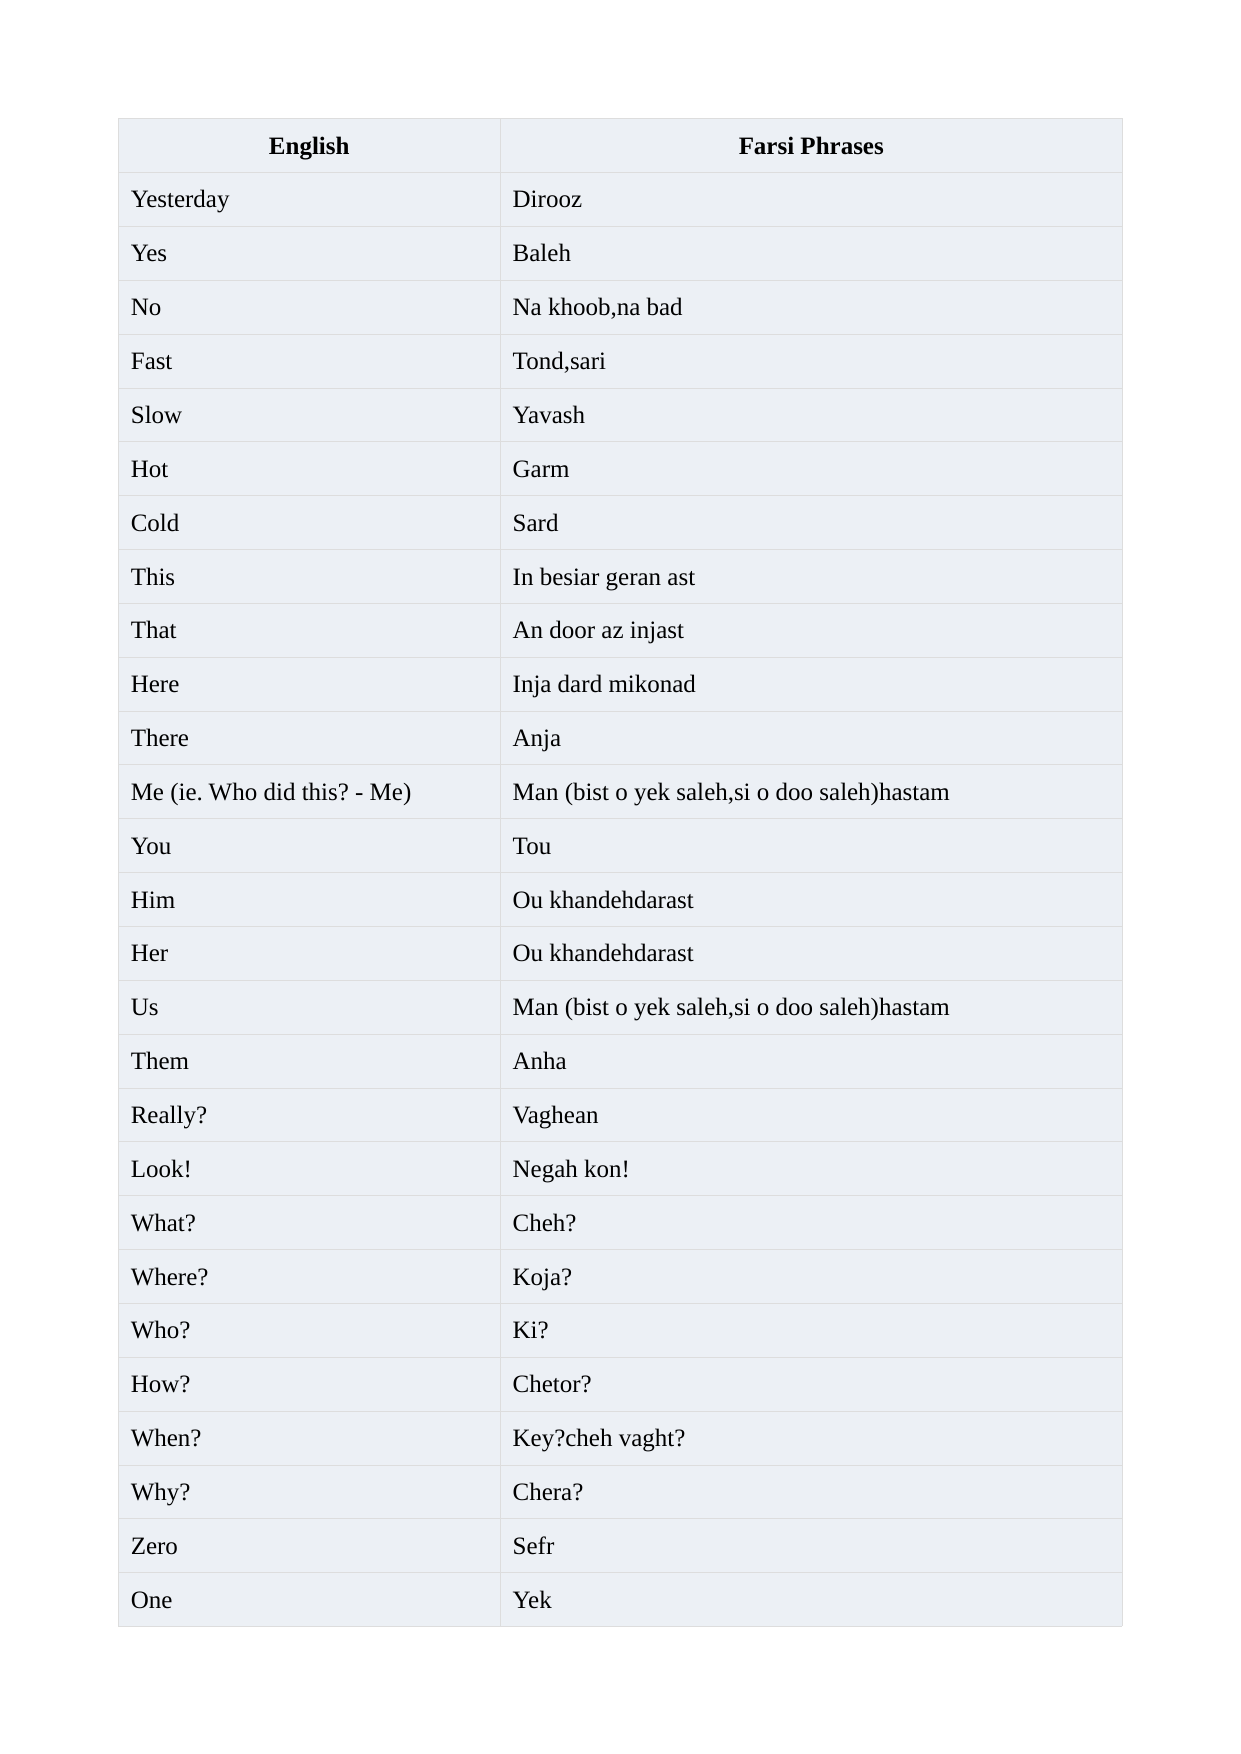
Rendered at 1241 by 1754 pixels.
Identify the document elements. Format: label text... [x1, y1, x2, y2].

table_cell Na khoob,na bad [501, 281, 1122, 333]
table_cell Vaghean [501, 1089, 1122, 1141]
table_cell Ou khandehdarast [501, 873, 1122, 926]
table_cell Ou khandehdarast [501, 927, 1122, 980]
table_cell Dirooz [501, 173, 1122, 226]
table_cell Here [119, 658, 500, 711]
table_cell Slow [119, 389, 500, 441]
table_cell Man (bist o yek saleh,si o doo saleh)hastam [501, 981, 1122, 1034]
table_cell An door az injast [501, 604, 1122, 657]
table_cell You [119, 819, 500, 872]
table_cell Sefr [501, 1519, 1122, 1572]
table_cell No [119, 281, 500, 333]
table_cell Chera? [501, 1466, 1122, 1518]
table_cell One [119, 1573, 500, 1626]
table_cell Anja [501, 712, 1122, 764]
table_cell Really? [119, 1089, 500, 1141]
table_cell Fast [119, 335, 500, 387]
table_cell What? [119, 1196, 500, 1249]
table_cell Zero [119, 1519, 500, 1572]
table_cell Us [119, 981, 500, 1034]
table_cell Negah kon! [501, 1142, 1122, 1195]
table_cell Look! [119, 1142, 500, 1195]
table_cell This [119, 550, 500, 603]
table_cell Yes [119, 227, 500, 280]
table_cell When? [119, 1412, 500, 1464]
table_cell Why? [119, 1466, 500, 1518]
table_cell Tou [501, 819, 1122, 872]
table_cell Him [119, 873, 500, 926]
table_cell Cold [119, 496, 500, 549]
table_cell Them [119, 1035, 500, 1087]
table_cell There [119, 712, 500, 764]
table_cell Who? [119, 1304, 500, 1357]
table_cell Yesterday [119, 173, 500, 226]
table_cell Hot [119, 442, 500, 495]
table_header Farsi Phrases [501, 119, 1122, 172]
table_cell Where? [119, 1250, 500, 1303]
table_cell Baleh [501, 227, 1122, 280]
table_cell Key?cheh vaght? [501, 1412, 1122, 1464]
table_cell Tond,sari [501, 335, 1122, 387]
table_cell Inja dard mikonad [501, 658, 1122, 711]
table_cell Chetor? [501, 1358, 1122, 1411]
table_cell That [119, 604, 500, 657]
table_cell Ki? [501, 1304, 1122, 1357]
table_cell Koja? [501, 1250, 1122, 1303]
table_cell In besiar geran ast [501, 550, 1122, 603]
table_cell Me (ie. Who did this? - Me) [119, 765, 500, 818]
table_header English [119, 119, 500, 172]
table_cell How? [119, 1358, 500, 1411]
table_cell Man (bist o yek saleh,si o doo saleh)hastam [501, 765, 1122, 818]
table_cell Cheh? [501, 1196, 1122, 1249]
table_cell Yavash [501, 389, 1122, 441]
table_cell Sard [501, 496, 1122, 549]
table_cell Her [119, 927, 500, 980]
table_cell Yek [501, 1573, 1122, 1626]
table_cell Garm [501, 442, 1122, 495]
table_cell Anha [501, 1035, 1122, 1087]
